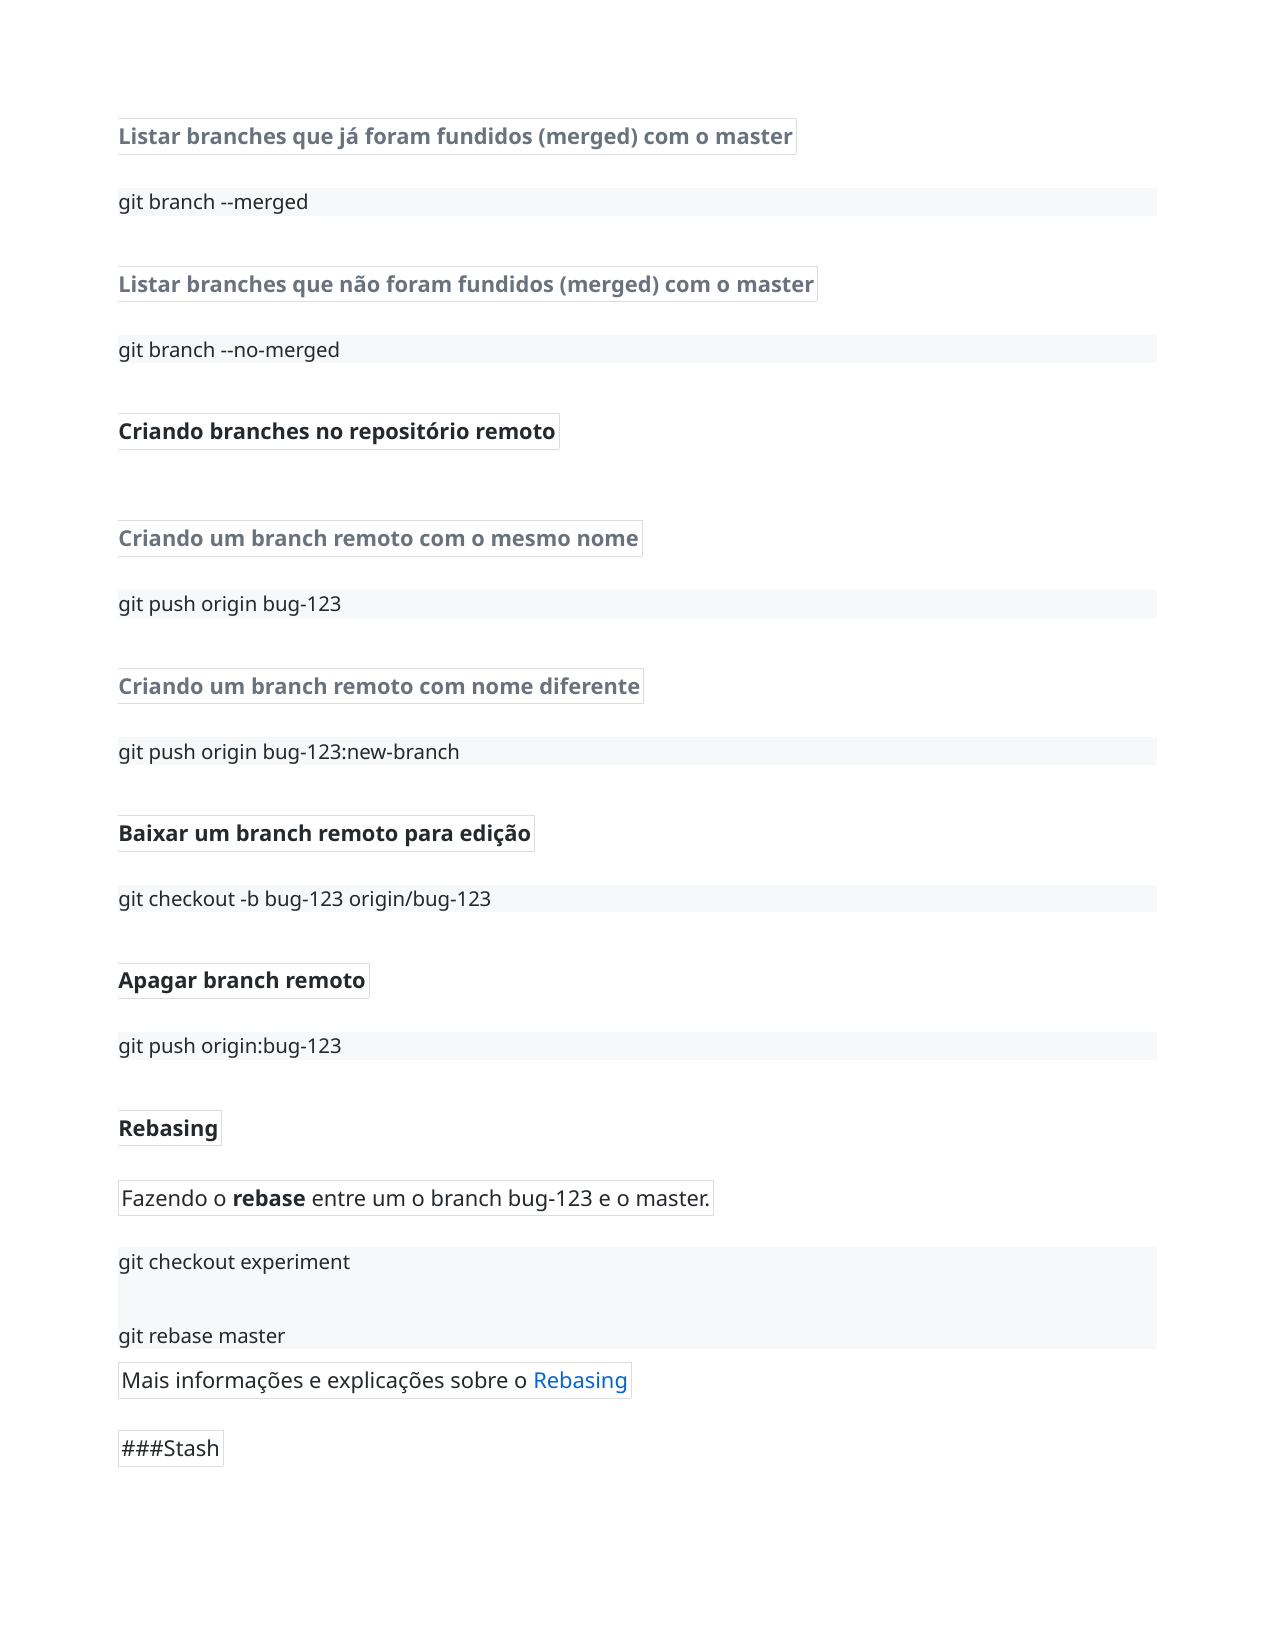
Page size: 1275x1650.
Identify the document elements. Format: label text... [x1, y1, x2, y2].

text Mais informações e explicações sobre o Rebasing [119, 1363, 631, 1398]
text git checkout experiment [118, 1247, 1157, 1275]
text git rebase master [118, 1322, 1157, 1349]
text git push origin bug-123 [118, 590, 1157, 618]
subtitle Listar branches que já foram fundidos (merged) com o master [118, 119, 796, 154]
text git checkout -b bug-123 origin/bug-123 [118, 885, 1157, 912]
subtitle Criando um branch remoto com nome diferente [118, 669, 643, 703]
subtitle [643, 520, 1157, 556]
subtitle [560, 413, 1157, 449]
subtitle Listar branches que não foram fundidos (merged) com o master [118, 267, 817, 301]
subtitle Criando branches no repositório remoto [118, 414, 559, 449]
text git branch --merged [118, 188, 1157, 216]
text [224, 1430, 1157, 1466]
text Fazendo o rebase entre um o branch bug-123 e o master. [119, 1181, 713, 1215]
text git push origin bug-123:new-branch [118, 737, 1157, 765]
subtitle [818, 266, 1157, 301]
text git branch --no-merged [118, 335, 1157, 363]
subtitle [797, 118, 1157, 154]
subtitle Criando um branch remoto com o mesmo nome [118, 521, 642, 556]
subtitle Baixar um branch remoto para edição [118, 816, 534, 851]
text ###Stash [119, 1431, 223, 1466]
subtitle [222, 1110, 1157, 1146]
text git push origin:bug-123 [118, 1032, 1157, 1060]
subtitle Rebasing [118, 1111, 221, 1145]
subtitle Apagar branch remoto [118, 964, 369, 998]
text [632, 1362, 1157, 1398]
subtitle [535, 815, 1157, 851]
text [714, 1179, 1157, 1215]
subtitle [370, 962, 1157, 998]
subtitle [644, 668, 1157, 703]
